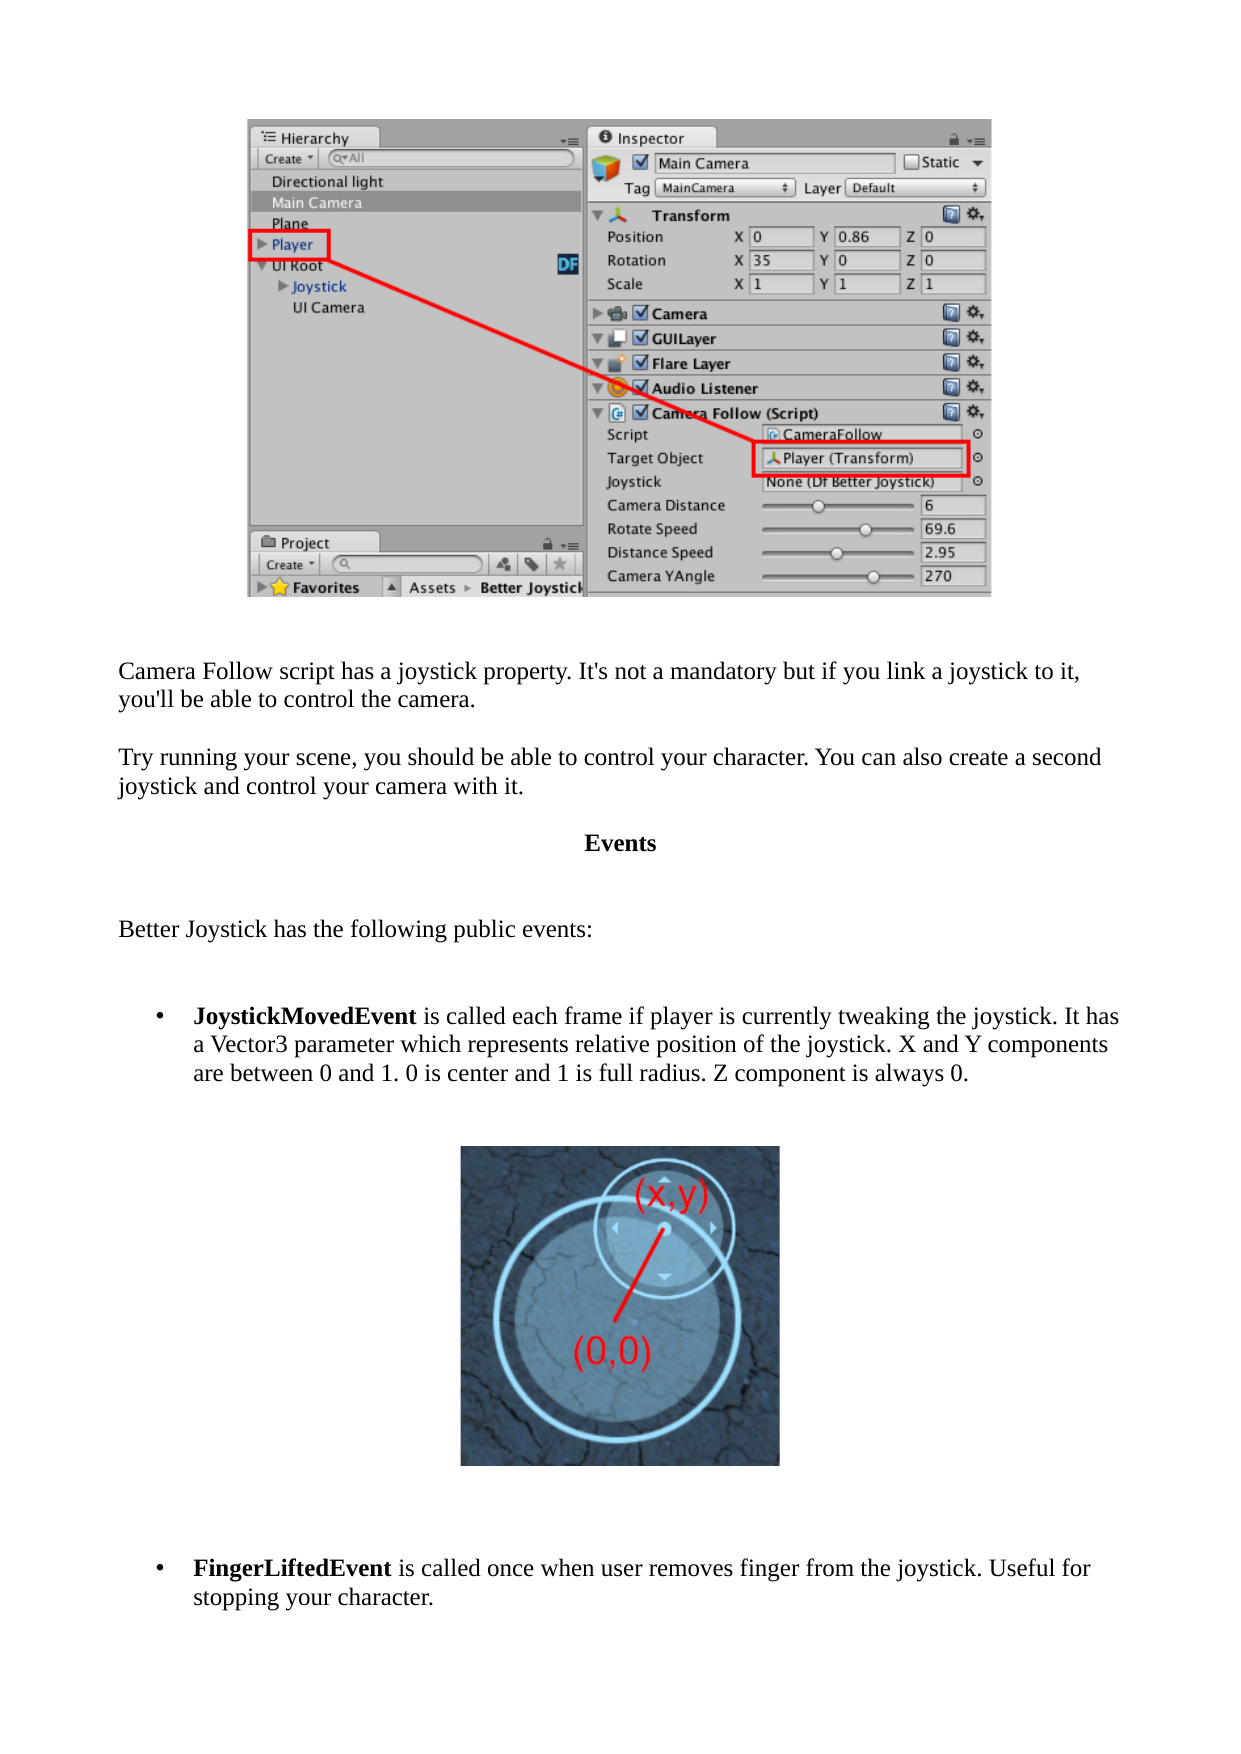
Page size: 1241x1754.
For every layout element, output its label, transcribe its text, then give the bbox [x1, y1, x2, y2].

text Try running your scene, you should be able to control your character. You can also create a second joystick and control your camera with it. [118, 742, 1122, 799]
text Better Joystick has the following public events: [118, 914, 1122, 943]
text Events [118, 828, 1122, 857]
list JoystickMovedEvent is called each frame if player is currently tweaking the joystick. It has a Vector3 parameter which represents relative position of the joystick. X and Y components are between 0 and 1. 0 is center and 1 is full radius. Z component is always 0. [156, 1001, 1122, 1087]
text Camera Follow script has a joystick property. It's not a mandatory but if you link a joystick to it, you'll be able to control the camera. [118, 656, 1122, 713]
list FingerLiftedEvent is called once when user removes finger from the joystick. Useful for stopping your character. [156, 1553, 1122, 1611]
picture [247, 119, 993, 597]
picture [460, 1146, 780, 1466]
